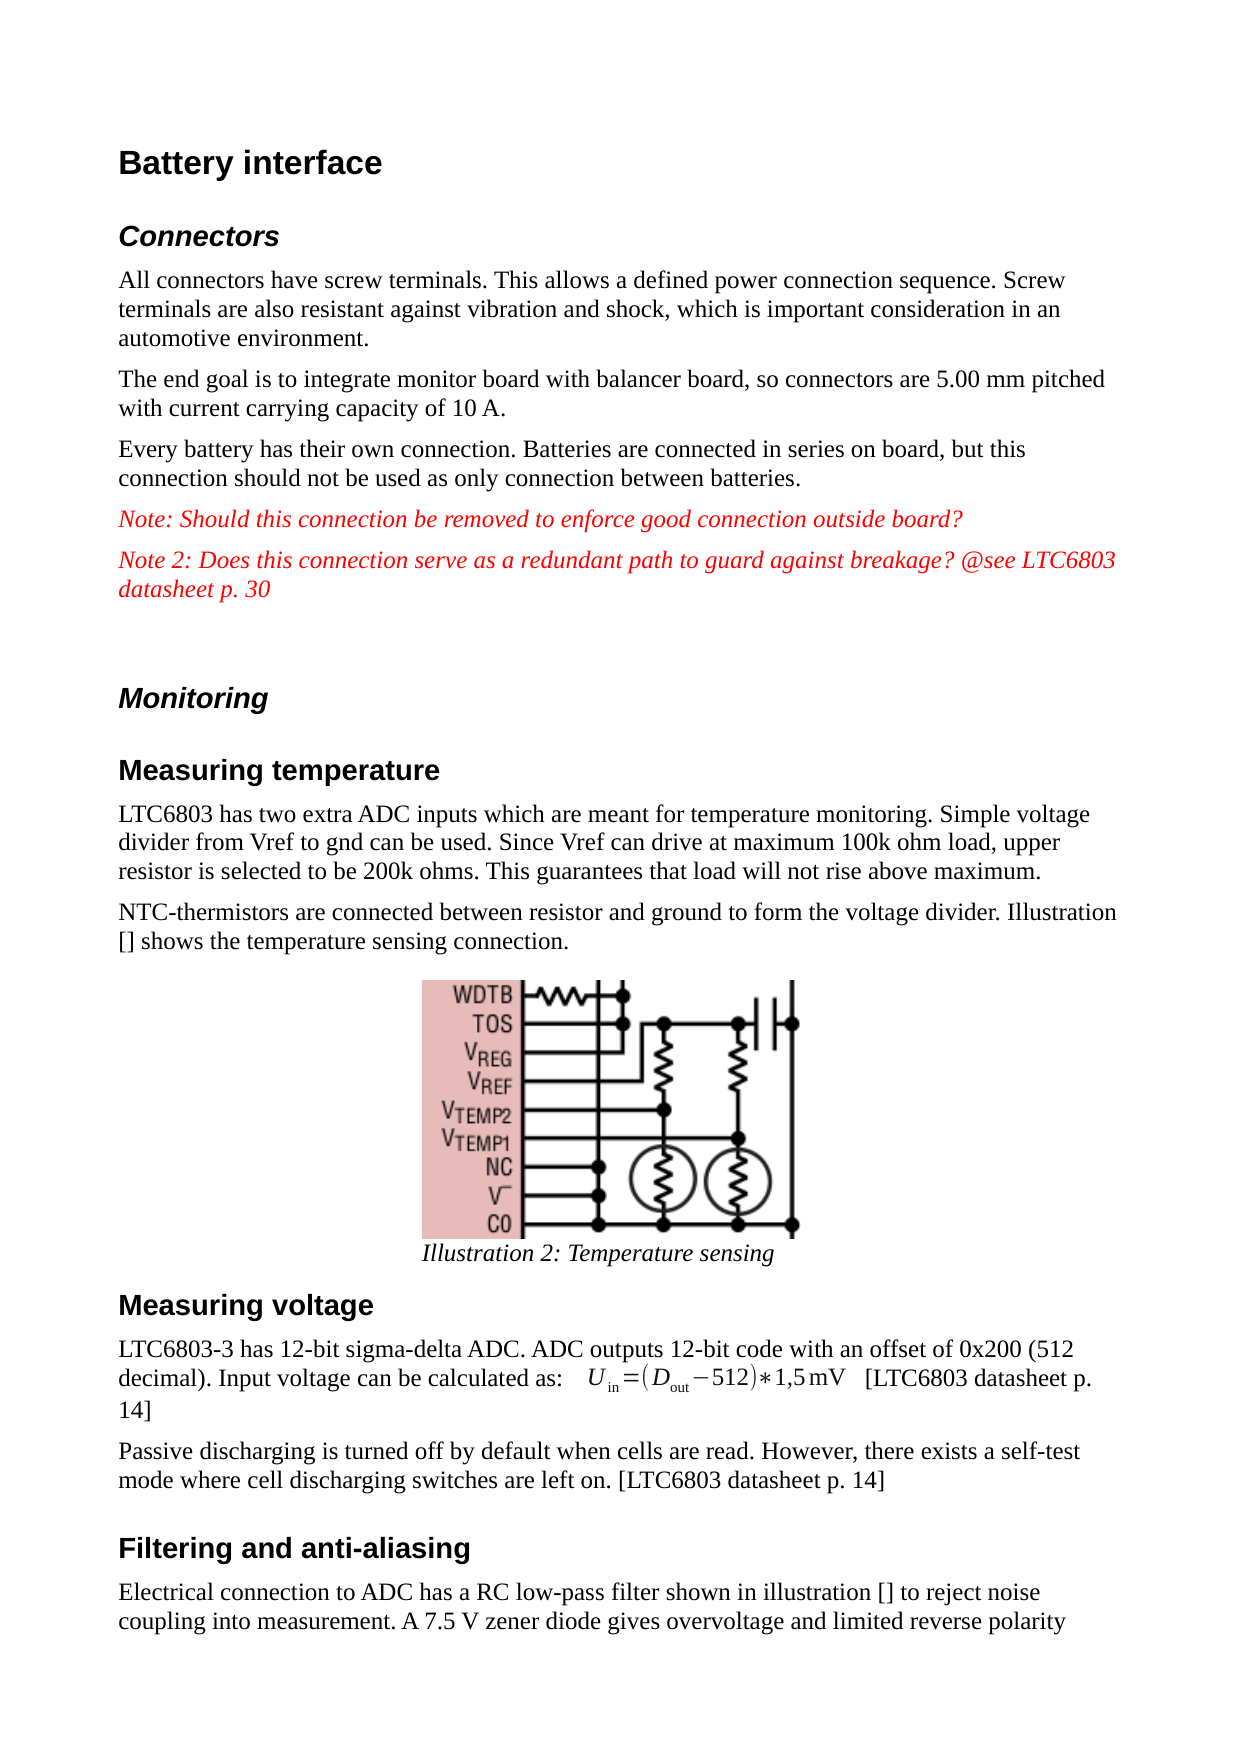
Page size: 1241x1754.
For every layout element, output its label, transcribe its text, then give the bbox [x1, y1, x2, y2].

picture [421, 980, 819, 1239]
text Every battery has their own connection. Batteries are connected in series on board, but this connection should not be used as only connection between batteries. [118, 434, 1122, 492]
text NTC-thermistors are connected between resistor and ground to form the voltage divider. Illustration [] shows the temperature sensing connection. [118, 897, 1122, 955]
subtitle Connectors [118, 219, 1122, 253]
text LTC6803 has two extra ADC inputs which are meant for temperature monitoring. Simple voltage divider from Vref to gnd can be used. Since Vref can drive at maximum 100k ohm load, upper resistor is selected to be 200k ohms. This guarantees that load will not rise above maximum. [118, 799, 1122, 885]
subtitle Measuring voltage [118, 1288, 1122, 1322]
text Passive discharging is turned off by default when cells are read. However, there exists a self-test mode where cell discharging switches are left on. [LTC6803 datasheet p. 14] [118, 1436, 1122, 1494]
subtitle Measuring temperature [118, 753, 1122, 786]
text The end goal is to integrate monitor board with balancer board, so connectors are 5.00 mm pitched with current carrying capacity of 10 A. [118, 364, 1122, 422]
subtitle Monitoring [118, 682, 1122, 715]
text Illustration 2: Temperature sensing [422, 1239, 819, 1267]
subtitle Filtering and anti-aliasing [118, 1531, 1122, 1565]
text Electrical connection to ADC has a RC low-pass filter shown in illustration [] to reject noise coupling into measurement. A 7.5 V zener diode gives overvoltage and limited reverse polarity [118, 1577, 1122, 1635]
text LTC6803-3 has 12-bit sigma-delta ADC. ADC outputs 12-bit code with an offset of 0x200 (512 decimal). Input voltage can be calculated as: [LTC6803 datasheet p. 14] [118, 1334, 1122, 1424]
subtitle Battery interface [118, 143, 1122, 182]
text Note 2: Does this connection serve as a redundant path to guard against breakage? @see LTC6803 datasheet p. 30 [118, 545, 1122, 603]
text All connectors have screw terminals. This allows a defined power connection sequence. Screw terminals are also resistant against vibration and shock, which is important consideration in an automotive environment. [118, 265, 1122, 352]
text Note: Should this connection be removed to enforce good connection outside board? [118, 504, 1122, 533]
